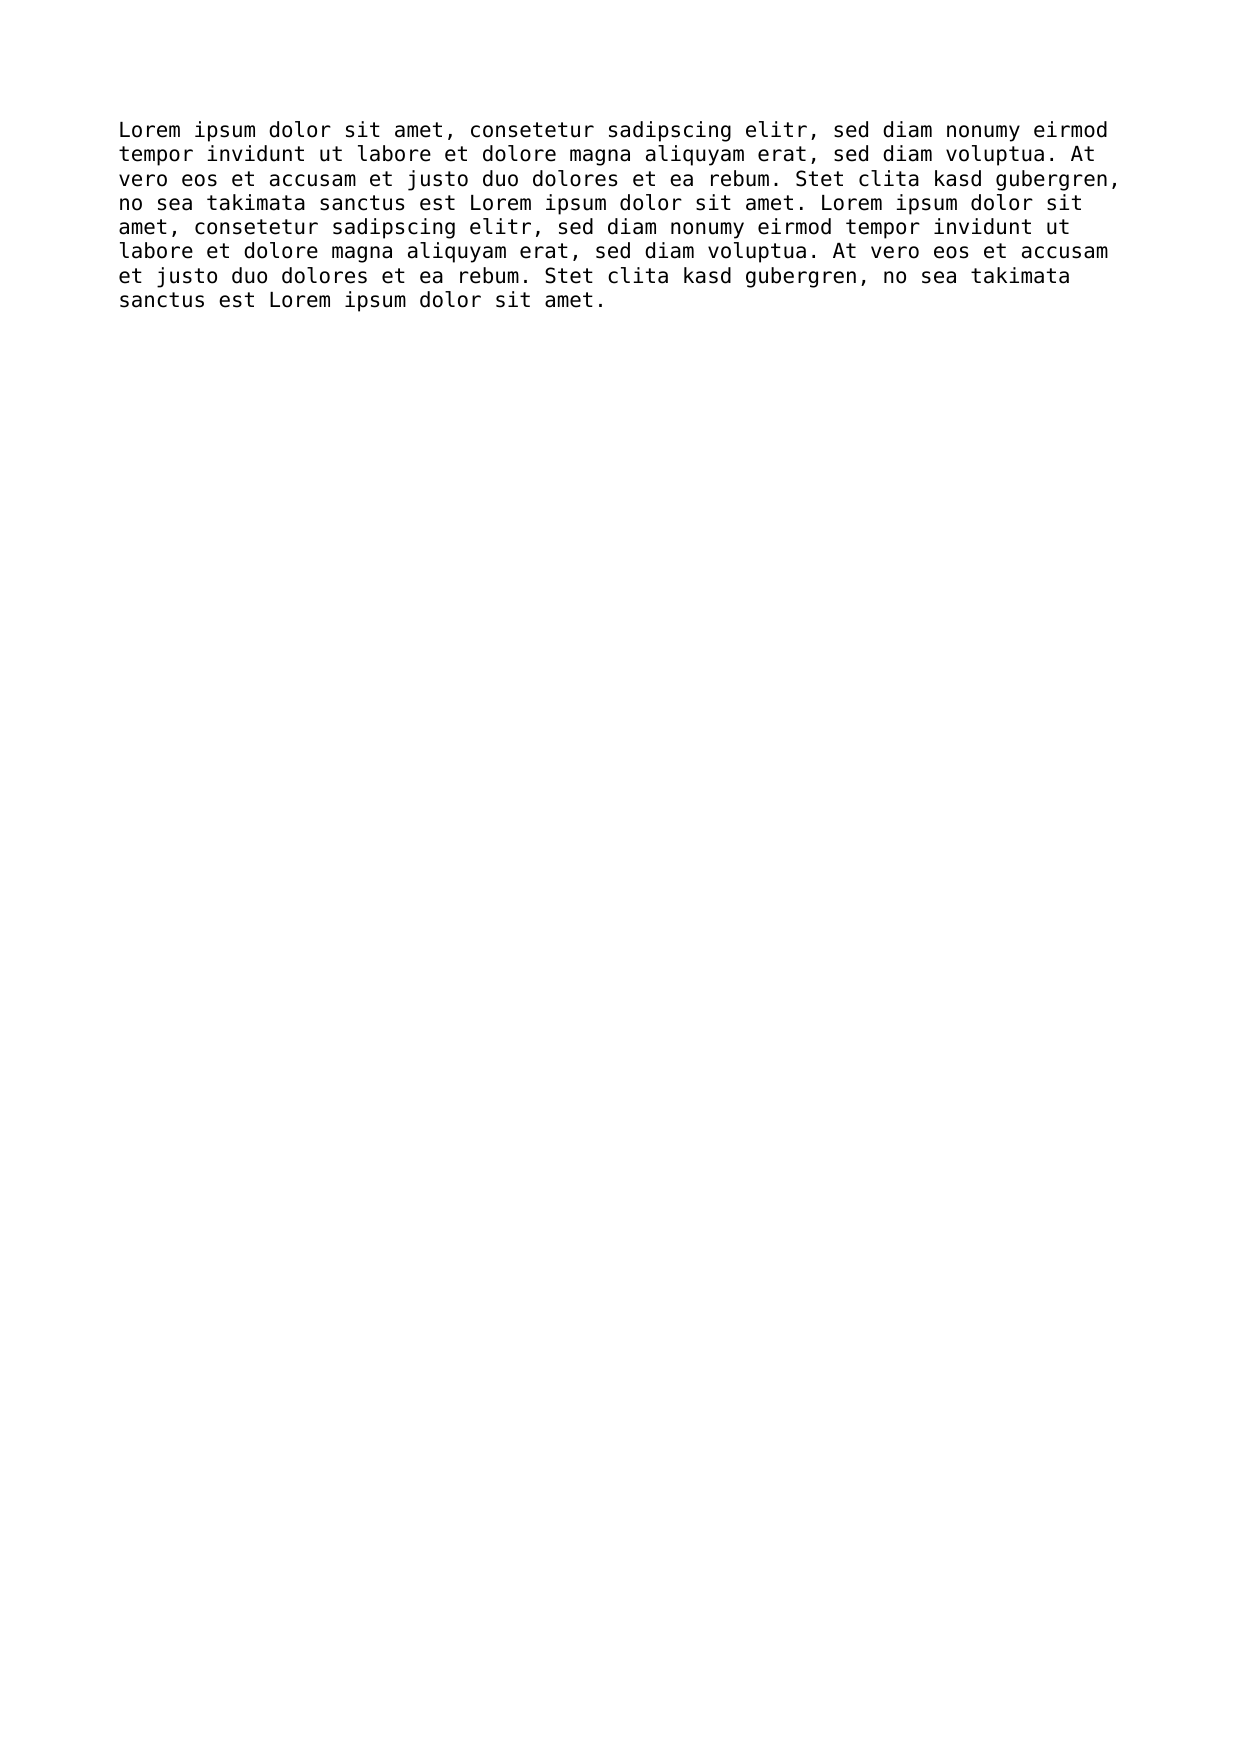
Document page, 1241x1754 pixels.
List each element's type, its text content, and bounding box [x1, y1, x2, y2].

text Lorem ipsum dolor sit amet, consetetur sadipscing elitr, sed diam nonumy eirmod tempor invidunt ut labore et dolore magna aliquyam erat, sed diam voluptua. At vero eos et accusam et justo duo dolores et ea rebum. Stet clita kasd gubergren, no sea takimata sanctus est Lorem ipsum dolor sit amet. Lorem ipsum dolor sit amet, consetetur sadipscing elitr, sed diam nonumy eirmod tempor invidunt ut labore et dolore magna aliquyam erat, sed diam voluptua. At vero eos et accusam et justo duo dolores et ea rebum. Stet clita kasd gubergren, no sea takimata sanctus est Lorem ipsum dolor sit amet. [118, 118, 1122, 312]
